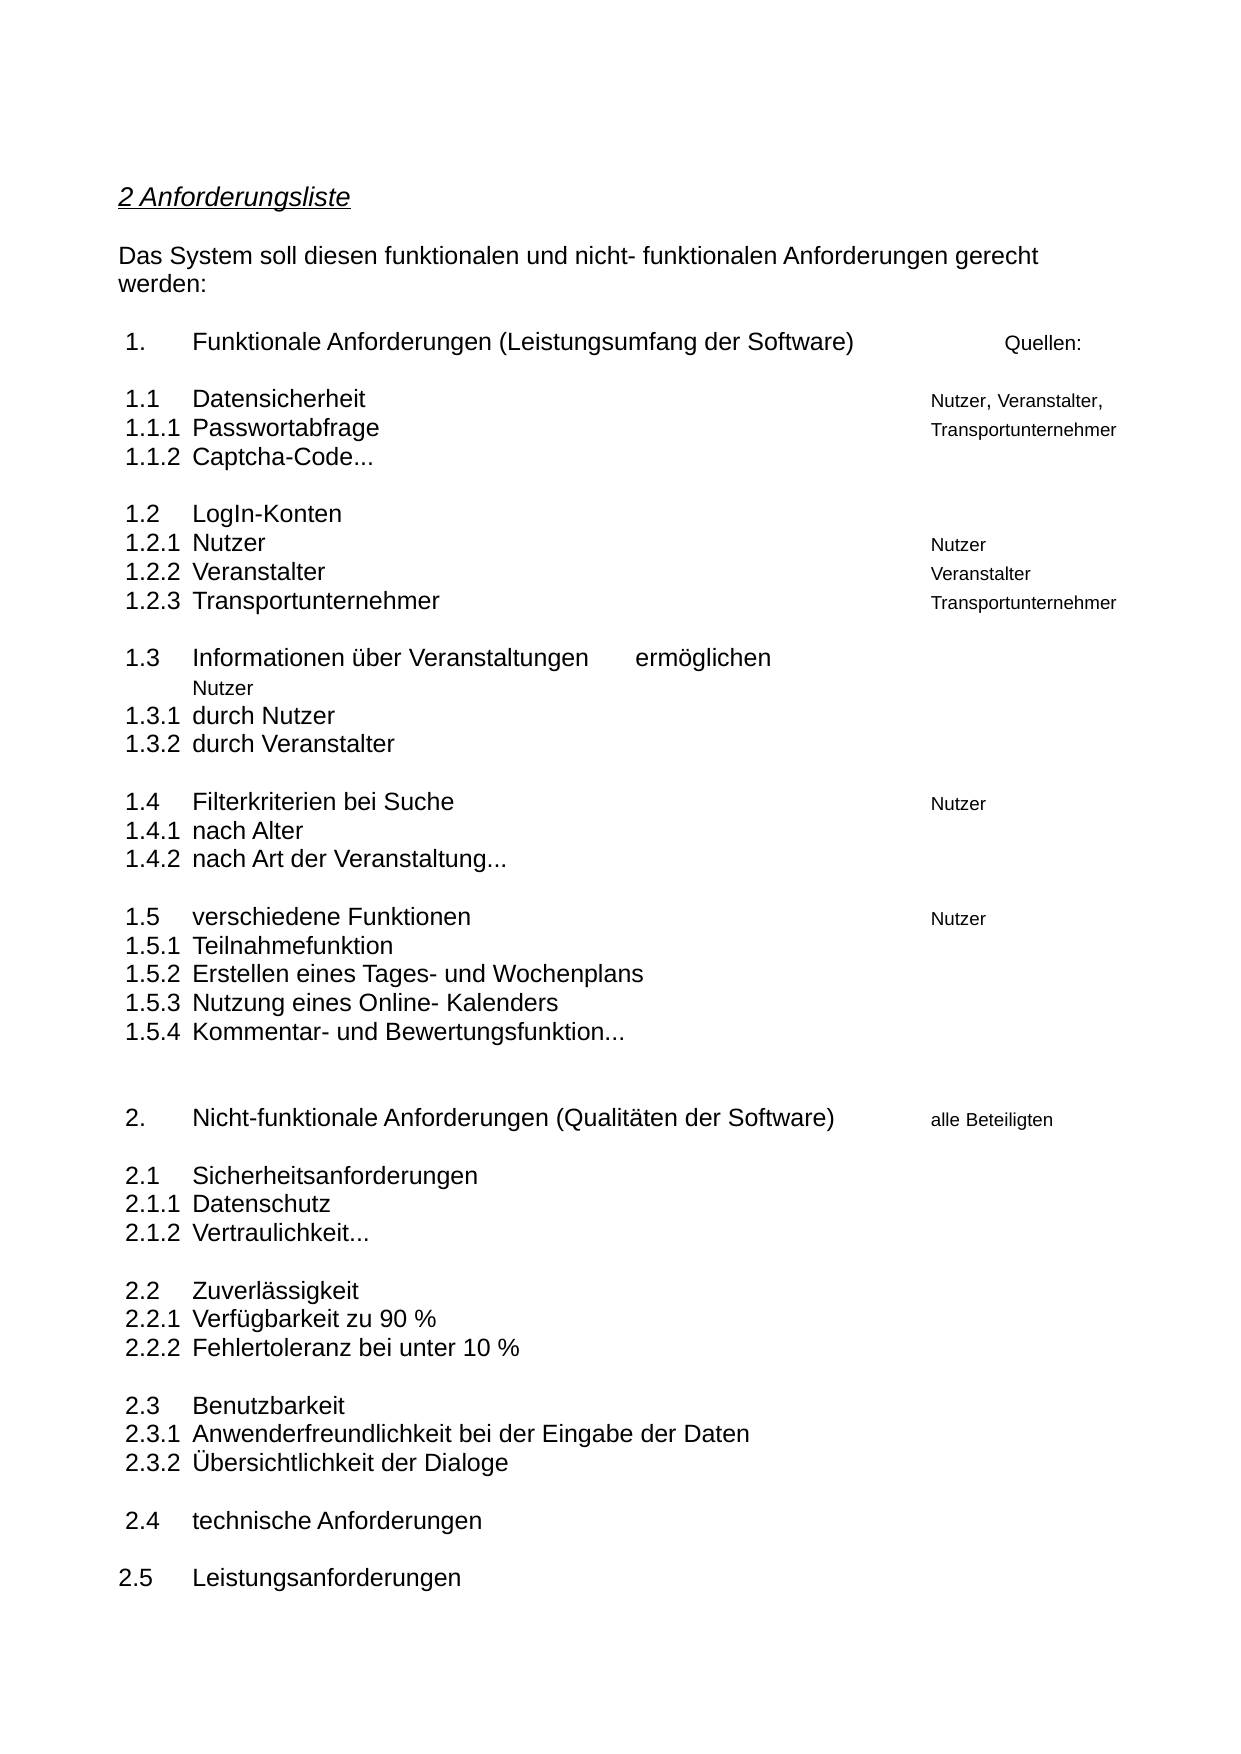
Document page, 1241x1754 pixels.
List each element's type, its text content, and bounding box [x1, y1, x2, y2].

text 1.4 Filterkriterien bei Suche Nutzer [118, 787, 1122, 816]
text 1.2.1 Nutzer Nutzer [118, 528, 1122, 557]
text 2.1.1 Datenschutz [118, 1189, 1122, 1218]
text 2.1 Sicherheitsanforderungen [118, 1161, 1122, 1189]
text 2 Anforderungsliste [118, 181, 1122, 212]
text 1.5.3 Nutzung eines Online- Kalenders [118, 988, 1122, 1017]
text 2.3 Benutzbarkeit [118, 1391, 1122, 1419]
text 2.2.1 Verfügbarkeit zu 90 % [118, 1304, 1122, 1333]
text 1.5.2 Erstellen eines Tages- und Wochenplans [118, 959, 1122, 988]
text 1.1.2 Captcha-Code... [118, 442, 1122, 471]
text 1.5 verschiedene Funktionen Nutzer [118, 902, 1122, 931]
text Das System soll diesen funktionalen und nicht- funktionalen Anforderungen gerecht werden: [118, 241, 1122, 298]
text 1.1.1 Passwortabfrage Transportunternehmer [118, 413, 1122, 442]
text 2. Nicht-funktionale Anforderungen (Qualitäten der Software) alle Beteiligten [118, 1103, 1122, 1132]
text 2.3.1 Anwenderfreundlichkeit bei der Eingabe der Daten [118, 1419, 1122, 1448]
text 1.3 Informationen über Veranstaltungen ermöglichen Nutzer [118, 643, 1122, 701]
text 1.5.4 Kommentar- und Bewertungsfunktion... [118, 1017, 1122, 1046]
text 2.2.2 Fehlertoleranz bei unter 10 % [118, 1333, 1122, 1362]
text 1.1 Datensicherheit Nutzer, Veranstalter, [118, 384, 1122, 413]
text 1.3.1 durch Nutzer [118, 701, 1122, 729]
text 2.4 technische Anforderungen [118, 1506, 1122, 1534]
text 1.4.1 nach Alter [118, 816, 1122, 844]
text 1. Funktionale Anforderungen (Leistungsumfang der Software) Quellen: [118, 327, 1122, 356]
text 1.2.3 Transportunternehmer Transportunternehmer [118, 586, 1122, 614]
text 1.2 LogIn-Konten [118, 499, 1122, 528]
text 2.1.2 Vertraulichkeit... [118, 1218, 1122, 1247]
text 1.5.1 Teilnahmefunktion [118, 931, 1122, 959]
text 2.2 Zuverlässigkeit [118, 1276, 1122, 1304]
text 1.2.2 Veranstalter Veranstalter [118, 557, 1122, 586]
text 1.4.2 nach Art der Veranstaltung... [118, 844, 1122, 873]
text 1.3.2 durch Veranstalter [118, 729, 1122, 758]
text 2.3.2 Übersichtlichkeit der Dialoge [118, 1448, 1122, 1477]
text 2.5 Leistungsanforderungen [118, 1563, 1122, 1592]
